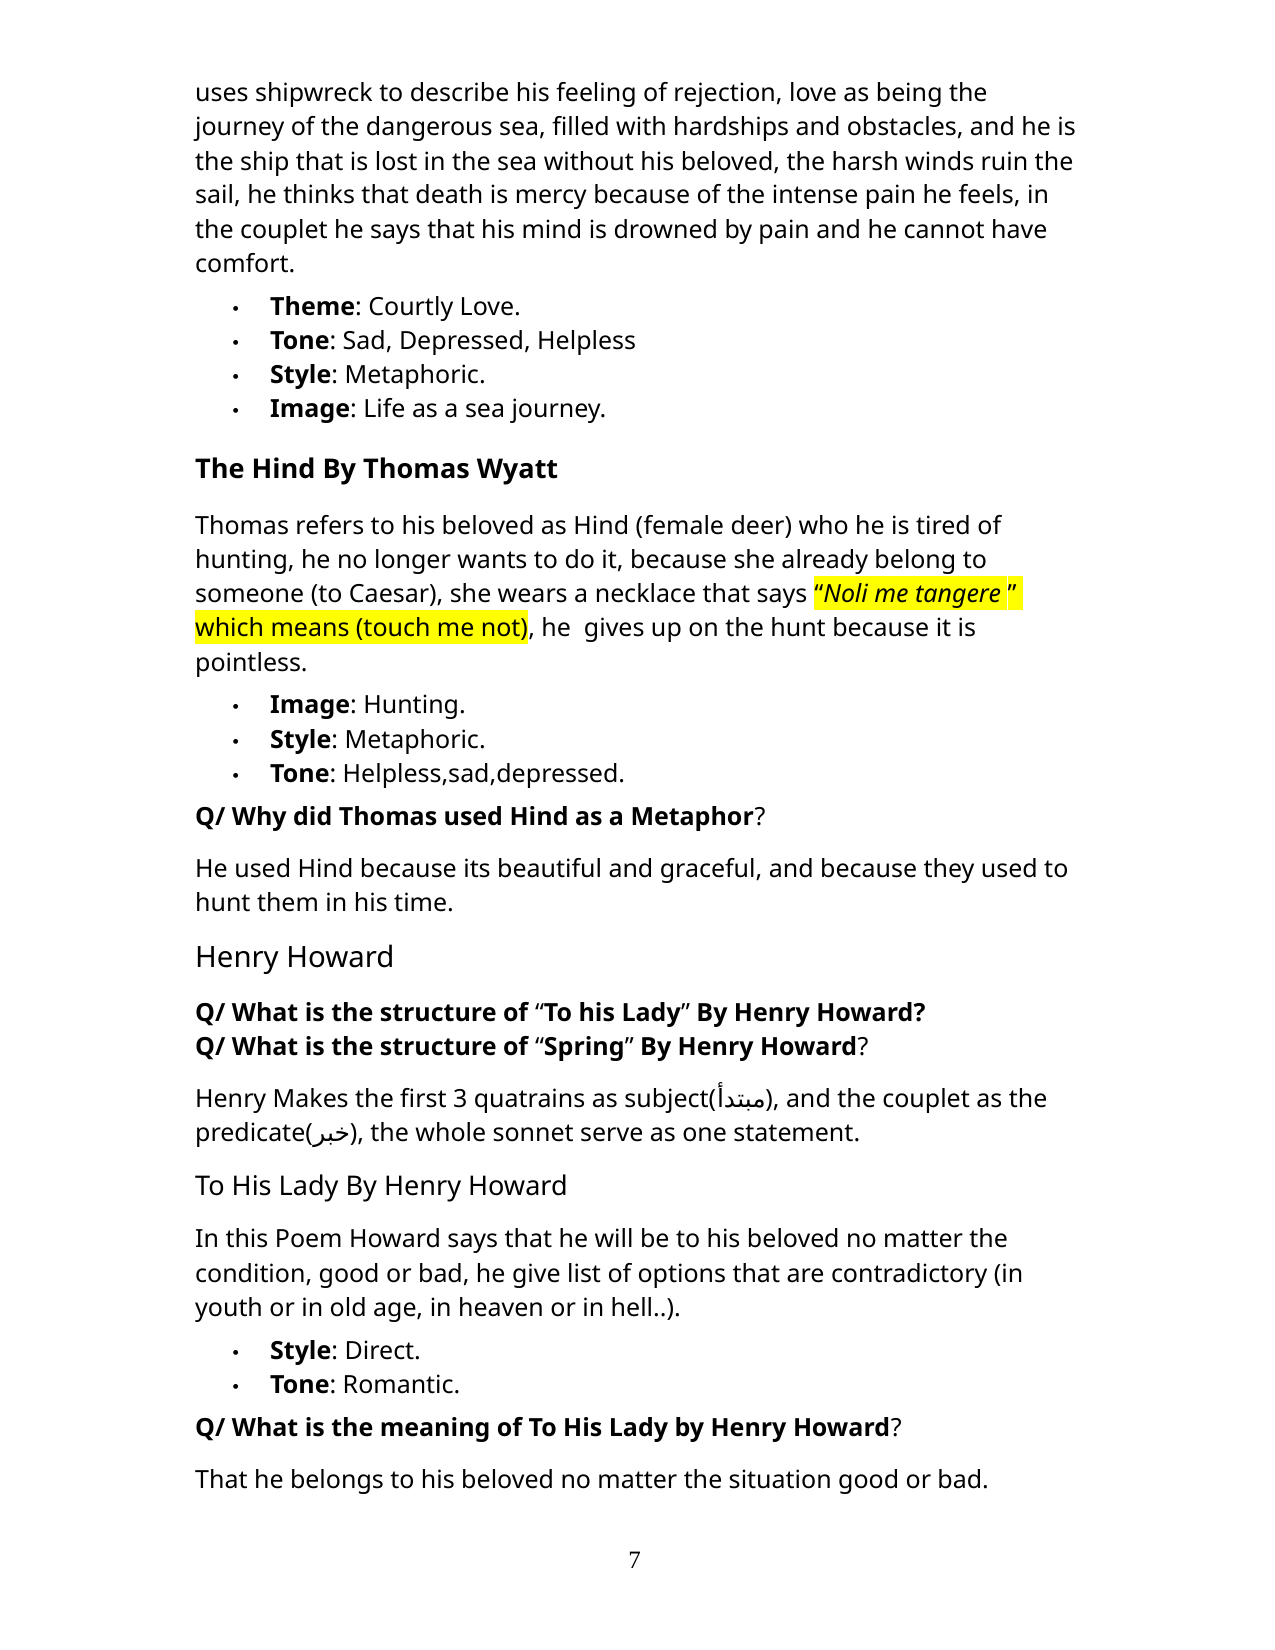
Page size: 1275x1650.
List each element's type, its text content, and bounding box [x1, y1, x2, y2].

text Thomas refers to his beloved as Hind (female deer) who he is tired of hunting, he no longer wants to do it, because she already belong to someone (to Caesar), she wears a necklace that says “Noli me tangere ” which means (touch me not), he gives up on the hunt because it is pointless. [195, 508, 1080, 678]
list Theme: Courtly Love. [232, 288, 1080, 322]
text That he belongs to his beloved no matter the situation good or bad. [195, 1461, 1080, 1495]
list Tone: Sad, Depressed, Helpless [232, 322, 1080, 356]
list Tone: Romantic. [232, 1366, 1080, 1400]
text uses shipwreck to describe his feeling of rejection, love as being the journey of the dangerous sea, filled with hardships and obstacles, and he is the ship that is lost in the sea without his beloved, the harsh winds ruin the sail, he thinks that death is mercy because of the intense pain he feels, in the couplet he says that his mind is drowned by pain and he cannot have comfort. [195, 75, 1080, 279]
subtitle The Hind By Thomas Wyatt [195, 449, 1080, 486]
list Image: Life as a sea journey. [232, 391, 1080, 424]
text Henry Makes the first 3 quatrains as subject(مبتدأ), and the couplet as the predicate(خبر), the whole sonnet serve as one statement. [195, 1080, 1080, 1148]
text To His Lady By Henry Howard [195, 1166, 1080, 1203]
list Style: Metaphoric. [232, 721, 1080, 755]
list Style: Direct. [232, 1332, 1080, 1366]
text Q/ Why did Thomas used Hind as a Metaphor? [195, 798, 1080, 832]
text In this Poem Howard says that he will be to his beloved no matter the condition, good or bad, he give list of options that are contradictory (in youth or in old age, in heaven or in hell..). [195, 1221, 1080, 1323]
list Tone: Helpless,sad,depressed. [232, 755, 1080, 789]
text Q/ What is the meaning of To His Lady by Henry Howard? [195, 1409, 1080, 1443]
text Henry Howard [195, 936, 1080, 976]
text Q/ What is the structure of “To his Lady” By Henry Howard? Q/ What is the structure of “Spring” By Henry Howard? [195, 994, 1080, 1062]
text He used Hind because its beautiful and graceful, and because they used to hunt them in his time. [195, 850, 1080, 918]
list Style: Metaphoric. [232, 356, 1080, 391]
list Image: Hunting. [232, 687, 1080, 721]
